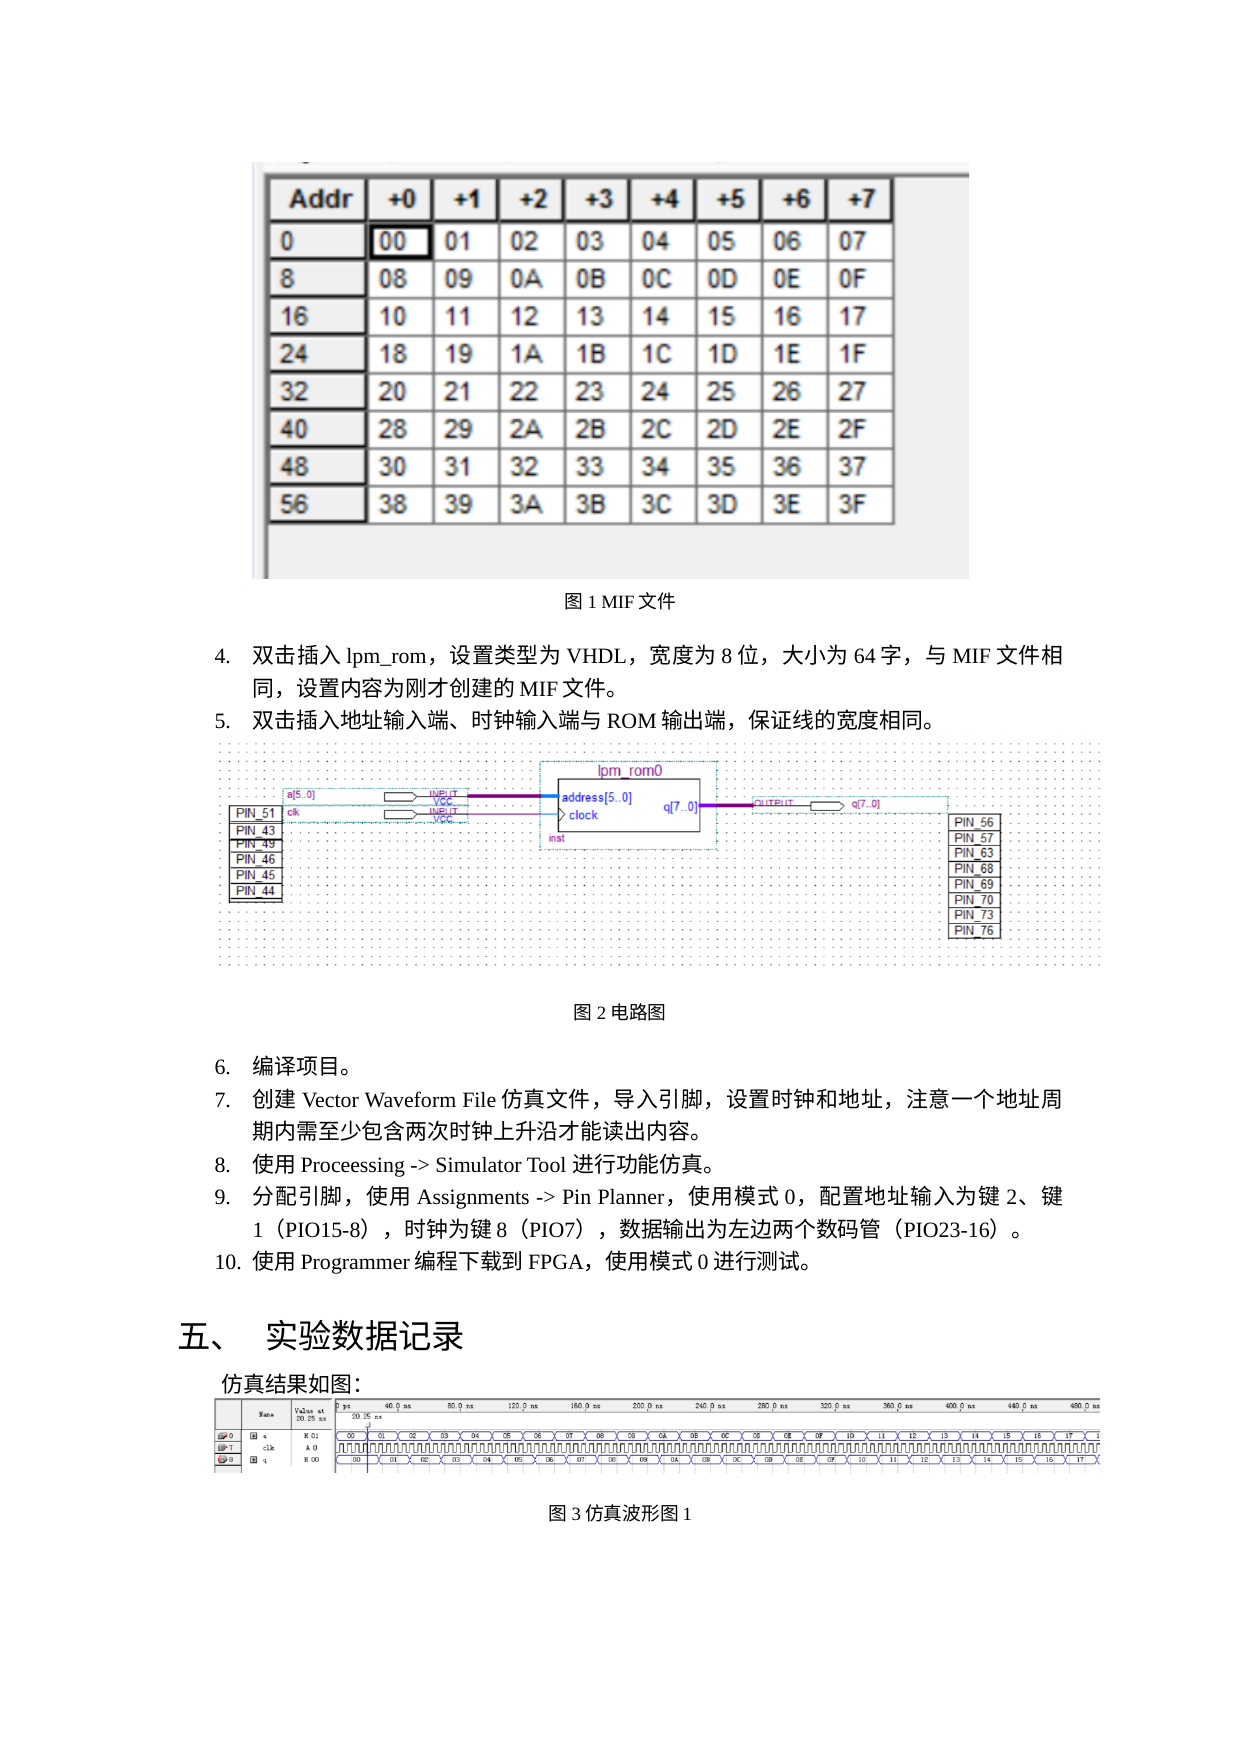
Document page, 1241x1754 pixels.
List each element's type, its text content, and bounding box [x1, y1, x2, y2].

subtitle 实验数据记录 [177, 1301, 1063, 1366]
text 图 3 仿真波形图1 [177, 1496, 1063, 1529]
list 编译项目。 [214, 1049, 1063, 1081]
text 仿真结果如图： [177, 1366, 1063, 1399]
list 使用Programmer编程下载到FPGA，使用模式0进行测试。 [214, 1244, 1063, 1276]
text 图 1 MIF文件 [177, 584, 1063, 617]
picture [252, 162, 970, 579]
list 分配引脚，使用Assignments -> Pin Planner，使用模式0，配置地址输入为键2、键1（PIO15-8），时钟为键8（PIO7），数据输出为左边两个数码管（PIO23-16）。 [214, 1179, 1063, 1244]
list 双击插入lpm_rom，设置类型为VHDL，宽度为8位，大小为64字，与MIF文件相同，设置内容为刚才创建的MIF文件。 [214, 638, 1063, 703]
picture [214, 735, 1101, 973]
text 图 2 电路图 [177, 995, 1063, 1028]
list 创建Vector Waveform File仿真文件，导入引脚，设置时钟和地址，注意一个地址周期内需至少包含两次时钟上升沿才能读出内容。 [214, 1081, 1063, 1146]
picture [214, 1398, 1101, 1473]
list 双击插入地址输入端、时钟输入端与ROM输出端，保证线的宽度相同。 [214, 703, 1063, 735]
list 使用Proceessing -> Simulator Tool 进行功能仿真。 [214, 1146, 1063, 1179]
